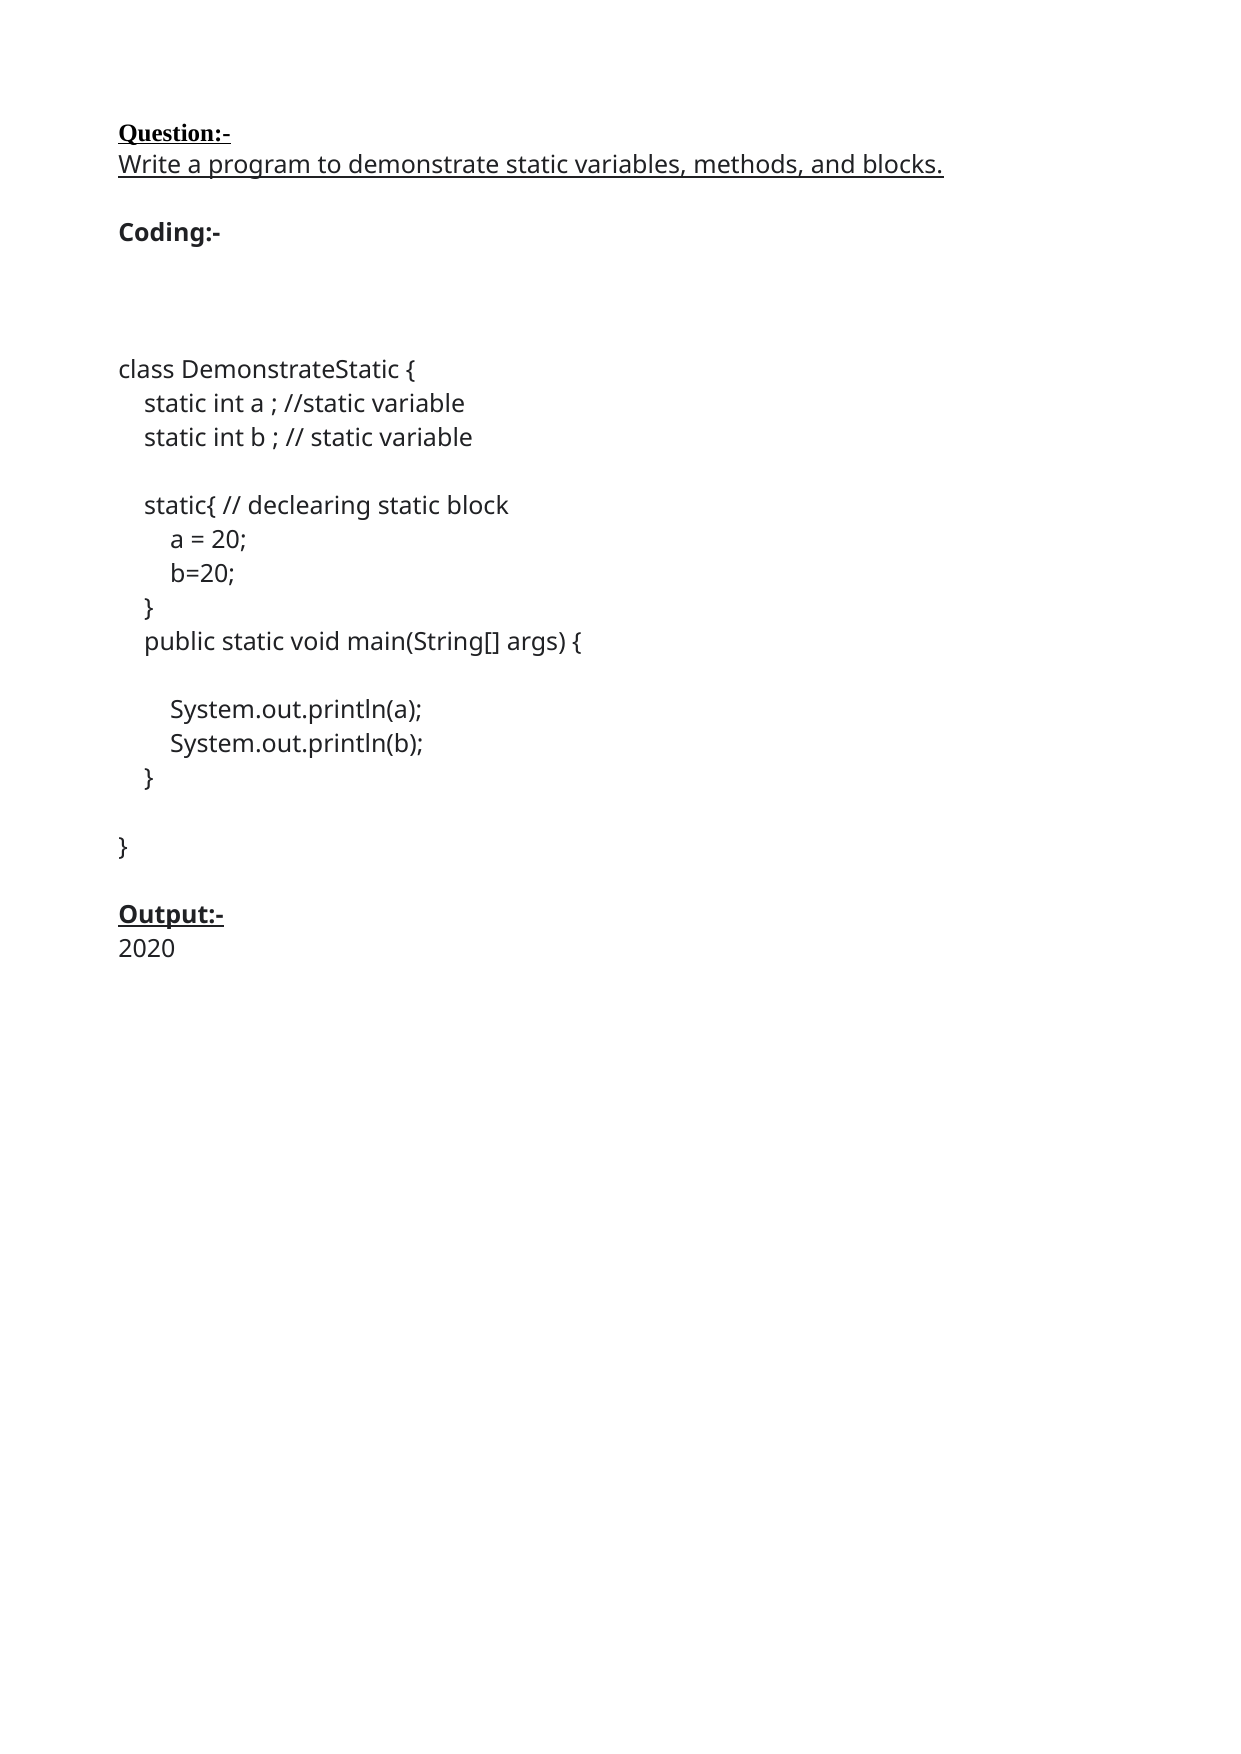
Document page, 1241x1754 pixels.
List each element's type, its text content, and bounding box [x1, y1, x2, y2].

text class DemonstrateStatic { [118, 351, 1122, 385]
text public static void main(String[] args) { [118, 624, 1122, 658]
text b=20; [118, 556, 1122, 590]
text 2020 [118, 930, 1122, 964]
text Write a program to demonstrate static variables, methods, and blocks. [118, 147, 1122, 181]
text a = 20; [118, 522, 1122, 556]
text } [118, 760, 1122, 794]
text static{ // declearing static block [118, 487, 1122, 522]
text Output:- [118, 896, 1122, 930]
text static int b ; // static variable [118, 419, 1122, 453]
text System.out.println(a); [118, 692, 1122, 726]
text Coding:- [118, 215, 1122, 249]
text static int a ; //static variable [118, 385, 1122, 419]
text } [118, 590, 1122, 624]
text } [118, 828, 1122, 862]
text Question:- [118, 118, 1122, 147]
text System.out.println(b); [118, 726, 1122, 760]
